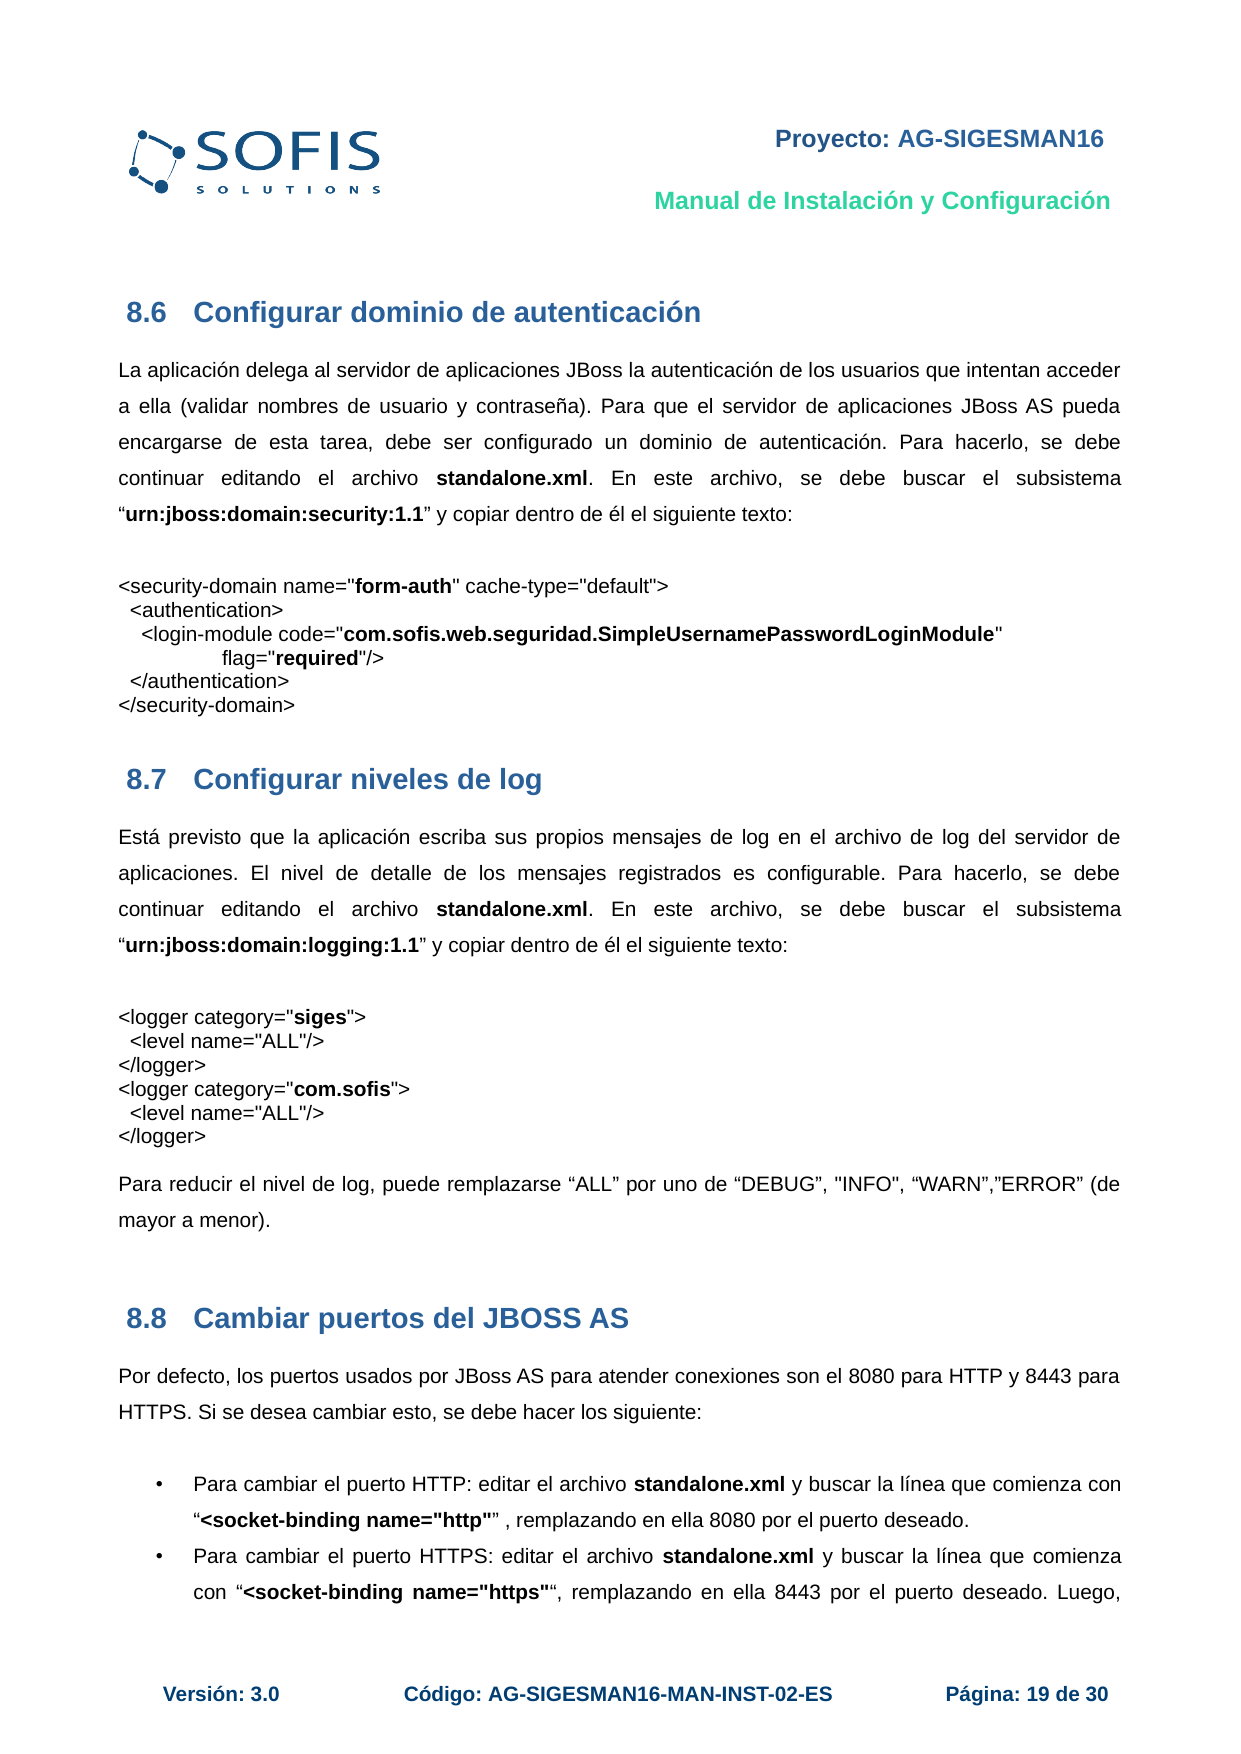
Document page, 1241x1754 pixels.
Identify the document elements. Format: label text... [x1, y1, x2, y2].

text </logger> [118, 1052, 1122, 1076]
subtitle Cambiar puertos del JBOSS AS [118, 1301, 1122, 1334]
text <level name="ALL"/> [118, 1100, 1122, 1124]
list Para cambiar el puerto HTTPS: editar el archivo standalone.xml y buscar la línea que comienza con “<socket-binding name="https"“, remplazando en ella 8443 por el puerto deseado. Luego, [156, 1543, 1122, 1603]
text La aplicación delega al servidor de aplicaciones JBoss la autenticación de los usuarios que intentan acceder a ella (validar nombres de usuario y contraseña). Para que el servidor de aplicaciones JBoss AS pueda encargarse de esta tarea, debe ser configurado un dominio de autenticación. Para hacerlo, se debe continuar editando el archivo standalone.xml. En este archivo, se debe buscar el subsistema “urn:jboss:domain:security:1.1” y copiar dentro de él el siguiente texto: [118, 358, 1122, 526]
text <security-domain name="form-auth" cache-type="default"> [118, 573, 1122, 597]
text </security-domain> [118, 693, 1122, 717]
text Para reducir el nivel de log, puede remplazarse “ALL” por uno de “DEBUG”, "INFO", “WARN”,”ERROR” (de mayor a menor). [118, 1172, 1122, 1232]
picture [117, 118, 395, 206]
subtitle Configurar dominio de autenticación [118, 295, 1122, 328]
text <login-module code="com.sofis.web.seguridad.SimpleUsernamePasswordLoginModule" [118, 621, 1122, 645]
text flag="required"/> [118, 645, 1122, 669]
subtitle Configurar niveles de log [118, 762, 1122, 796]
text Por defecto, los puertos usados por JBoss AS para atender conexiones son el 8080 para HTTP y 8443 para HTTPS. Si se desea cambiar esto, se debe hacer los siguiente: [118, 1364, 1122, 1423]
text <level name="ALL"/> [118, 1028, 1122, 1052]
text Está previsto que la aplicación escriba sus propios mensajes de log en el archivo de log del servidor de aplicaciones. El nivel de detalle de los mensajes registrados es configurable. Para hacerlo, se debe continuar editando el archivo standalone.xml. En este archivo, se debe buscar el subsistema “urn:jboss:domain:logging:1.1” y copiar dentro de él el siguiente texto: [118, 825, 1122, 957]
text </logger> [118, 1124, 1122, 1148]
text </authentication> [118, 669, 1122, 693]
text <logger category="com.sofis"> [118, 1076, 1122, 1100]
text <logger category="siges"> [118, 1004, 1122, 1028]
list Para cambiar el puerto HTTP: editar el archivo standalone.xml y buscar la línea que comienza con “<socket-binding name="http"” , remplazando en ella 8080 por el puerto deseado. [156, 1471, 1122, 1531]
text <authentication> [118, 597, 1122, 621]
